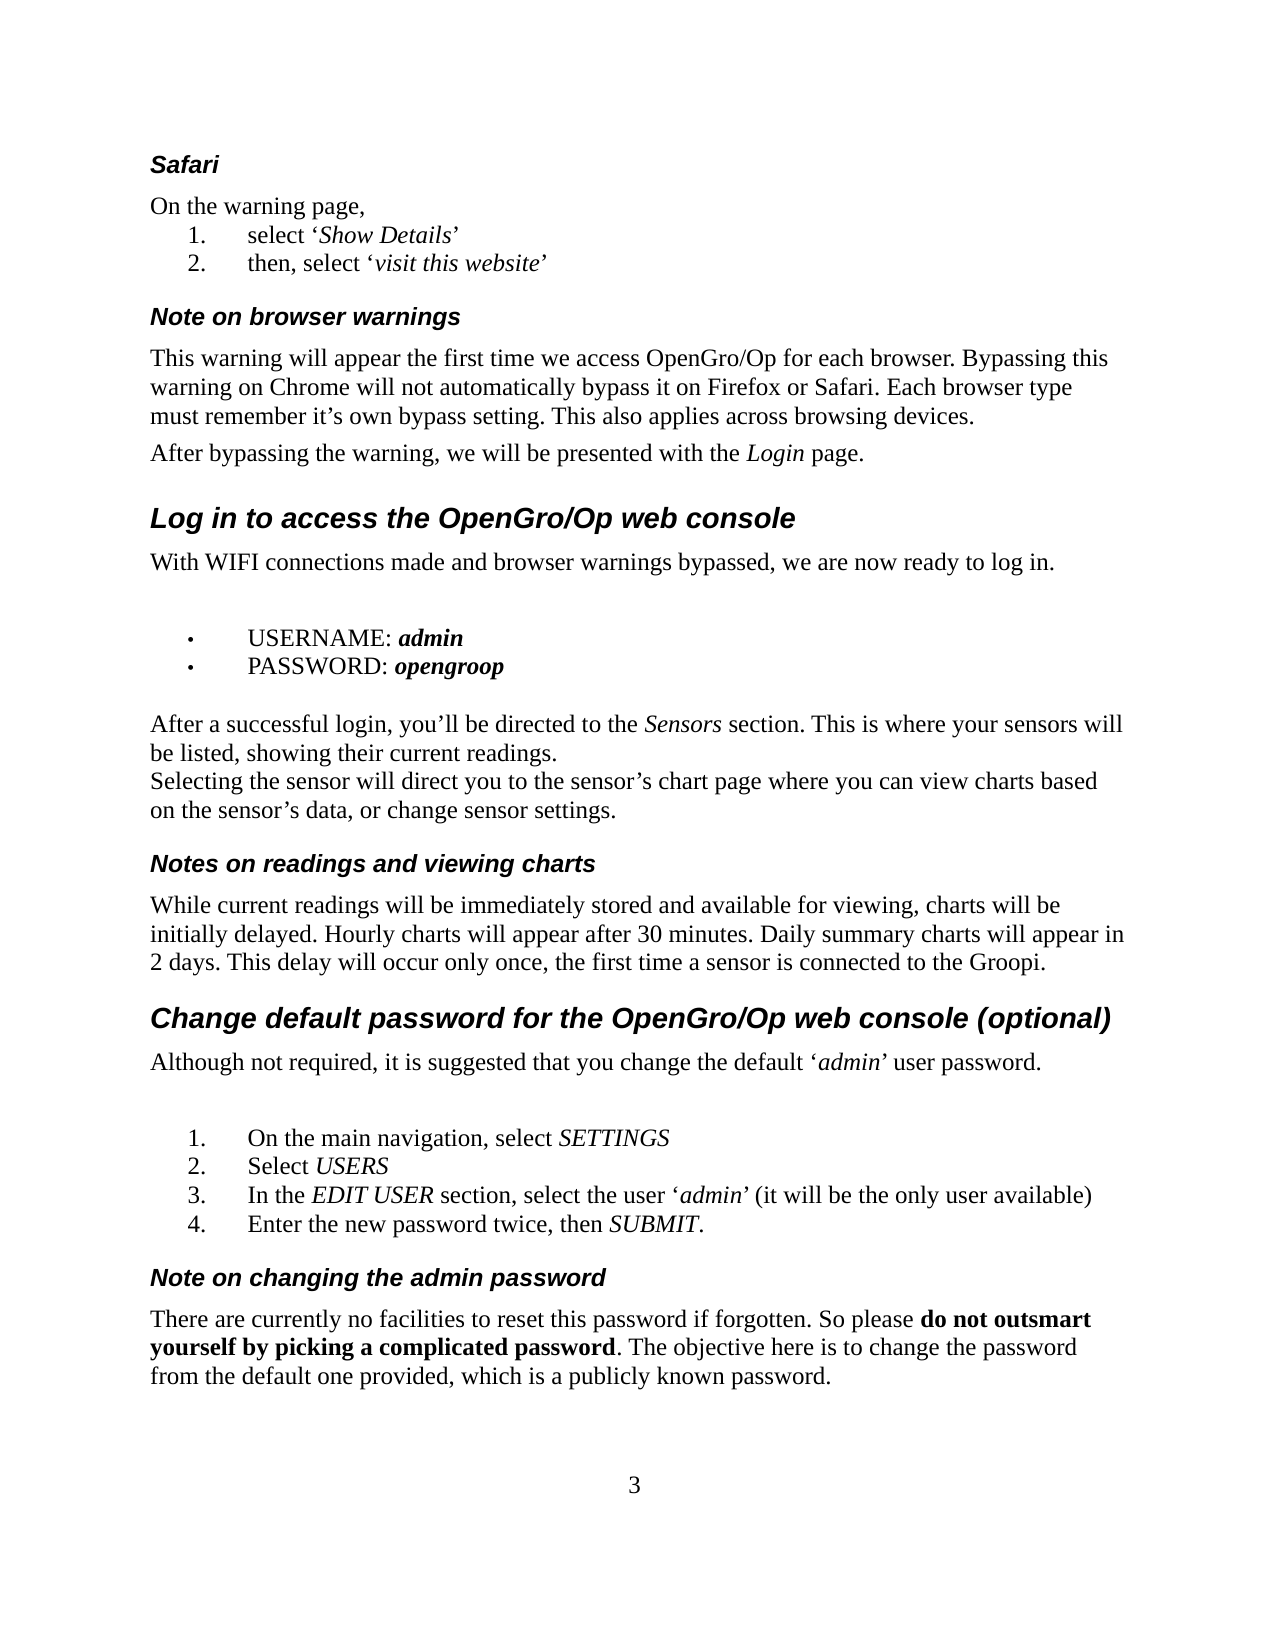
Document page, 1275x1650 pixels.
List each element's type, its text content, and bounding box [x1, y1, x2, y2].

subtitle Log in to access the OpenGro/Op web console [150, 501, 1125, 535]
subtitle Note on changing the admin password [150, 1263, 1125, 1291]
text Although not required, it is suggested that you change the default ‘admin’ user password. [150, 1047, 1125, 1076]
list Enter the new password twice, then SUBMIT. [187, 1209, 1125, 1238]
text There are currently no facilities to reset this password if forgotten. So please do not outsmart yourself by picking a complicated password. The objective here is to change the password from the default one provided, which is a publicly known password. [150, 1304, 1125, 1390]
list Select USERS [187, 1151, 1125, 1180]
text This warning will appear the first time we access OpenGro/Op for each browser. Bypassing this warning on Chrome will not automatically bypass it on Firefox or Safari. Each browser type must remember it’s own bypass setting. This also applies across browsing devices. [150, 343, 1125, 429]
text After bypassing the warning, we will be presented with the Login page. [150, 438, 1125, 467]
list USERNAME: admin [187, 623, 1125, 651]
list PASSWORD: opengroop [187, 651, 1125, 680]
subtitle Note on browser warnings [150, 302, 1125, 331]
subtitle Change default password for the OpenGro/Op web console (optional) [150, 1001, 1125, 1035]
list On the main navigation, select SETTINGS [187, 1123, 1125, 1151]
text On the warning page, [150, 191, 1125, 220]
text With WIFI connections made and browser warnings bypassed, we are now ready to log in. [150, 547, 1125, 576]
text While current readings will be immediately stored and available for viewing, charts will be initially delayed. Hourly charts will appear after 30 minutes. Daily summary charts will appear in 2 days. This delay will occur only once, the first time a sensor is connected to the Groopi. [150, 890, 1125, 976]
subtitle Notes on readings and viewing charts [150, 849, 1125, 877]
list then, select ‘visit this website’ [187, 248, 1125, 277]
list In the EDIT USER section, select the user ‘admin’ (it will be the only user available) [187, 1180, 1125, 1209]
list select ‘Show Details’ [187, 220, 1125, 248]
subtitle Safari [150, 150, 1125, 178]
text After a successful login, you’ll be directed to the Sensors section. This is where your sensors will be listed, showing their current readings. Selecting the sensor will direct you to the sensor’s chart page where you can view charts based on the sensor’s data, or change sensor settings. [150, 709, 1125, 824]
